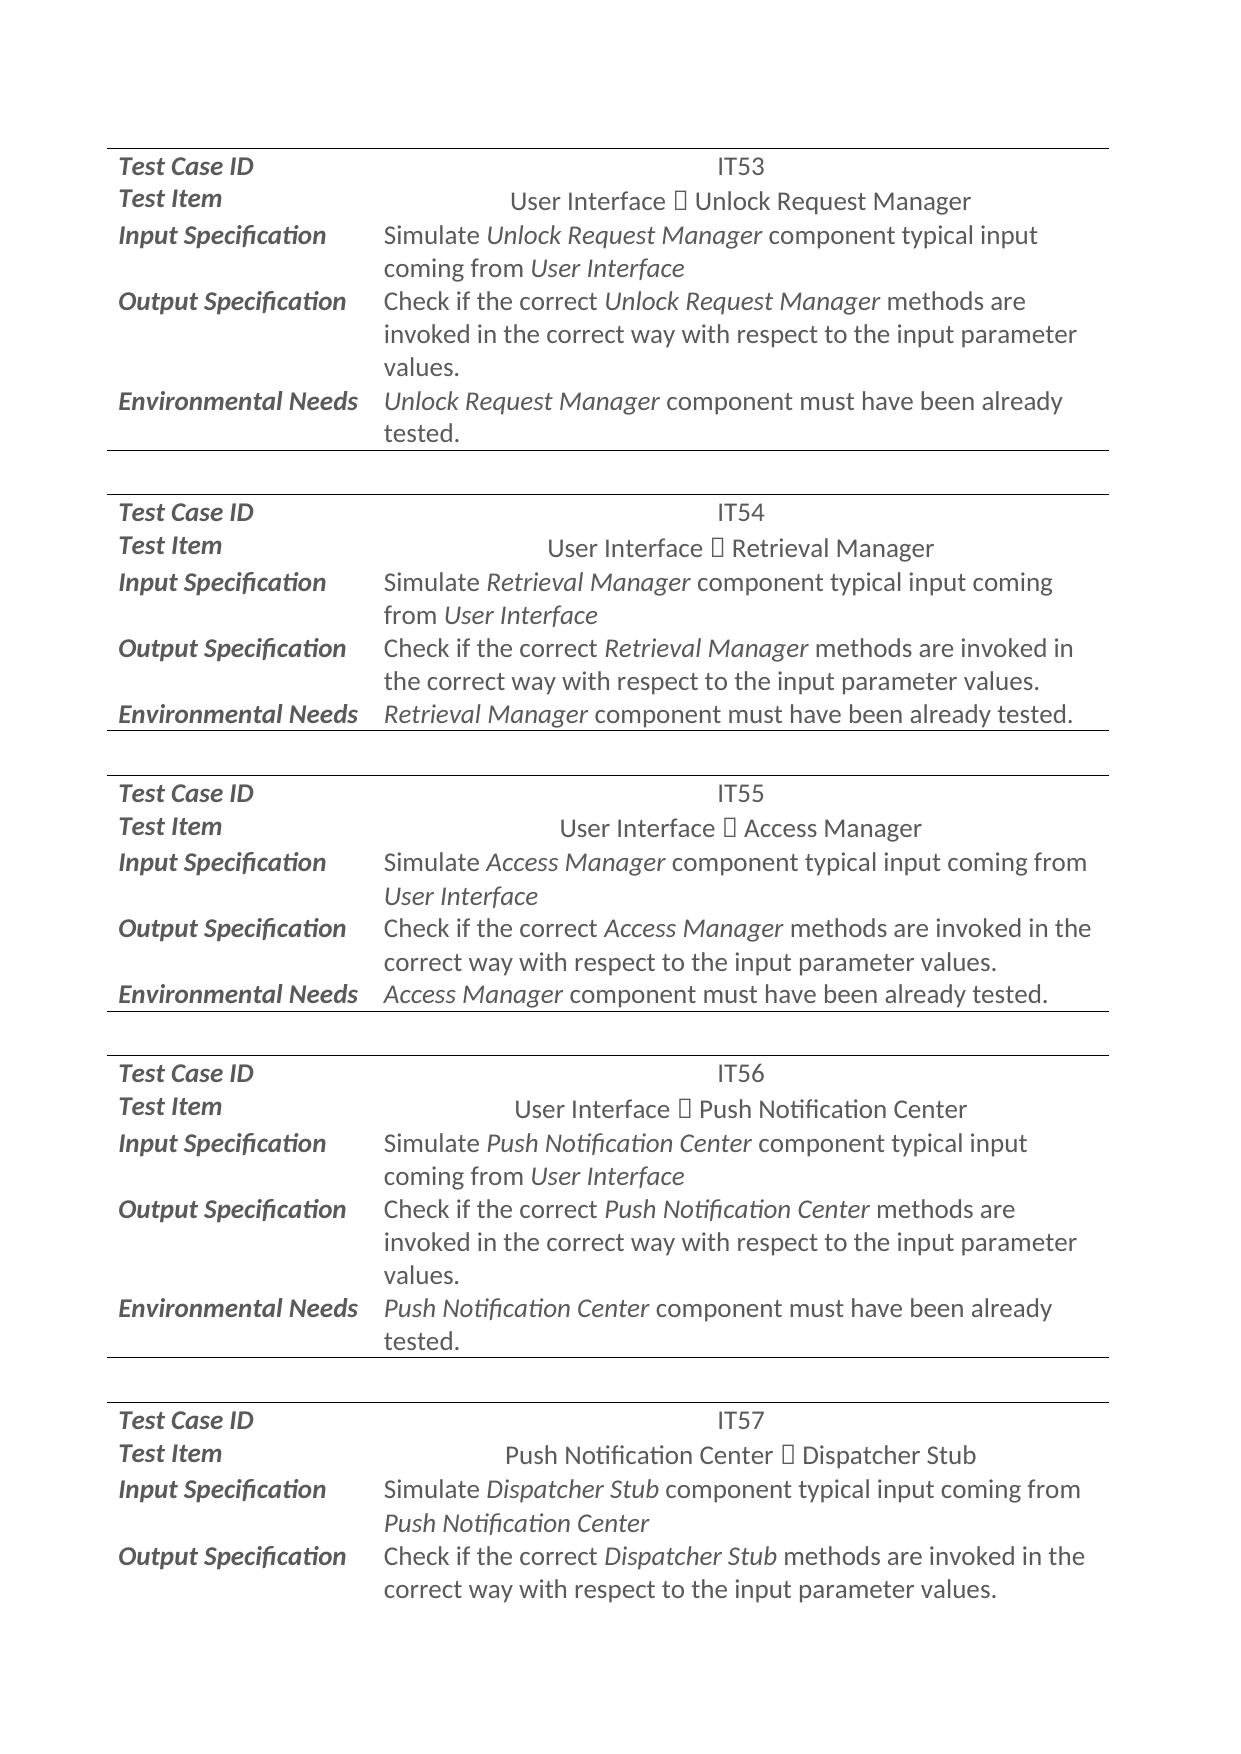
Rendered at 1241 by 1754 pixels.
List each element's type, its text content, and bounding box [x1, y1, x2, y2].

table_cell User Interface  Push Notification Center [373, 1089, 1109, 1126]
table_cell Input Specification [107, 565, 372, 631]
table_cell Simulate Unlock Request Manager component typical input coming from User Interface [373, 219, 1109, 284]
table_cell Input Specification [107, 1473, 372, 1539]
table_cell Environmental Needs [107, 978, 372, 1011]
table_cell Environmental Needs [107, 1291, 372, 1357]
table_cell Simulate Push Notification Center component typical input coming from User Interface [373, 1126, 1109, 1192]
table_cell User Interface  Unlock Request Manager [373, 182, 1109, 218]
table_cell Environmental Needs [107, 697, 372, 730]
table_cell Output Specification [107, 912, 372, 978]
table_cell Simulate Retrieval Manager component typical input coming from User Interface [373, 565, 1109, 631]
table_header Test Case ID [107, 1056, 372, 1089]
table_cell Output Specification [107, 285, 372, 384]
table_cell Unlock Request Manager component must have been already tested. [373, 384, 1109, 450]
table_cell Test Item [107, 1089, 372, 1126]
table_cell Test Item [107, 182, 372, 218]
table_header Test Case ID [107, 1403, 372, 1436]
table_header IT55 [373, 776, 1109, 809]
table_cell Check if the correct Access Manager methods are invoked in the correct way with respect to the input parameter values. [373, 912, 1109, 978]
table_cell Test Item [107, 809, 372, 846]
table_cell Input Specification [107, 846, 372, 912]
table_cell Output Specification [107, 1192, 372, 1291]
table_cell Environmental Needs [107, 384, 372, 450]
table_header Test Case ID [107, 776, 372, 809]
table_header IT53 [373, 149, 1109, 182]
table_cell User Interface  Retrieval Manager [373, 528, 1109, 565]
table_cell Push Notification Center component must have been already tested. [373, 1291, 1109, 1357]
table_cell Check if the correct Unlock Request Manager methods are invoked in the correct way with respect to the input parameter values. [373, 285, 1109, 384]
table_header Test Case ID [107, 149, 372, 182]
table_cell Access Manager component must have been already tested. [373, 978, 1109, 1011]
table_cell Push Notification Center  Dispatcher Stub [373, 1436, 1109, 1473]
table_cell Output Specification [107, 631, 372, 697]
table_header IT57 [373, 1403, 1109, 1436]
table_header Test Case ID [107, 495, 372, 528]
table_cell Simulate Access Manager component typical input coming from User Interface [373, 846, 1109, 912]
table_cell Retrieval Manager component must have been already tested. [373, 697, 1109, 730]
table_cell Check if the correct Retrieval Manager methods are invoked in the correct way with respect to the input parameter values. [373, 631, 1109, 697]
table_cell Check if the correct Dispatcher Stub methods are invoked in the correct way with respect to the input parameter values. [373, 1539, 1109, 1605]
table_header IT54 [373, 495, 1109, 528]
table_cell Test Item [107, 528, 372, 565]
table_cell User Interface  Access Manager [373, 809, 1109, 846]
table_cell Input Specification [107, 1126, 372, 1192]
table_cell Test Item [107, 1436, 372, 1473]
table_header IT56 [373, 1056, 1109, 1089]
table_cell Output Specification [107, 1539, 372, 1605]
table_cell Check if the correct Push Notification Center methods are invoked in the correct way with respect to the input parameter values. [373, 1192, 1109, 1291]
table_cell Input Specification [107, 219, 372, 284]
table_cell Simulate Dispatcher Stub component typical input coming from Push Notification Center [373, 1473, 1109, 1539]
